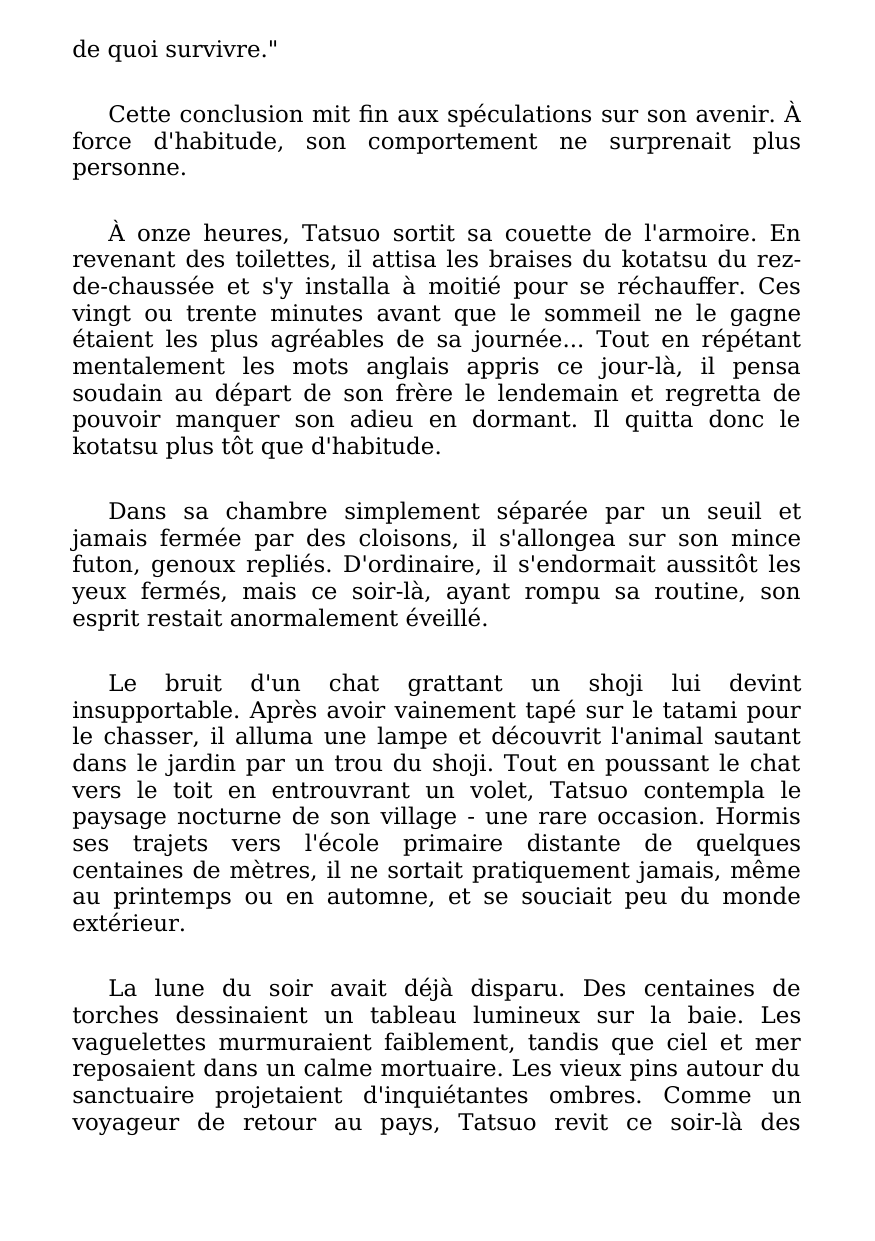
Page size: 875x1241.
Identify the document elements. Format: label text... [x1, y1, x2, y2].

text de quoi survivre." [72, 36, 802, 63]
text Le bruit d'un chat grattant un shoji lui devint insupportable. Après avoir vainement tapé sur le tatami pour le chasser, il alluma une lampe et découvrit l'animal sautant dans le jardin par un trou du shoji. Tout en poussant le chat vers le toit en entrouvrant un volet, Tatsuo contempla le paysage nocturne de son village - une rare occasion. Hormis ses trajets vers l'école primaire distante de quelques centaines de mètres, il ne sortait pratiquement jamais, même au printemps ou en automne, et se souciait peu du monde extérieur. [72, 670, 802, 937]
text À onze heures, Tatsuo sortit sa couette de l'armoire. En revenant des toilettes, il attisa les braises du kotatsu du rez-de-chaussée et s'y installa à moitié pour se réchauffer. Ces vingt ou trente minutes avant que le sommeil ne le gagne étaient les plus agréables de sa journée... Tout en répétant mentalement les mots anglais appris ce jour-là, il pensa soudain au départ de son frère le lendemain et regretta de pouvoir manquer son adieu en dormant. Il quitta donc le kotatsu plus tôt que d'habitude. [72, 220, 802, 460]
text Dans sa chambre simplement séparée par un seuil et jamais fermée par des cloisons, il s'allongea sur son mince futon, genoux repliés. D'ordinaire, il s'endormait aussitôt les yeux fermés, mais ce soir-là, ayant rompu sa routine, son esprit restait anormalement éveillé. [72, 498, 802, 632]
text La lune du soir avait déjà disparu. Des centaines de torches dessinaient un tableau lumineux sur la baie. Les vaguelettes murmuraient faiblement, tandis que ciel et mer reposaient dans un calme mortuaire. Les vieux pins autour du sanctuaire projetaient d'inquiétantes ombres. Comme un voyageur de retour au pays, Tatsuo revit ce soir-là des [72, 975, 802, 1135]
text Cette conclusion mit fin aux spéculations sur son avenir. À force d'habitude, son comportement ne surprenait plus personne. [72, 101, 802, 181]
